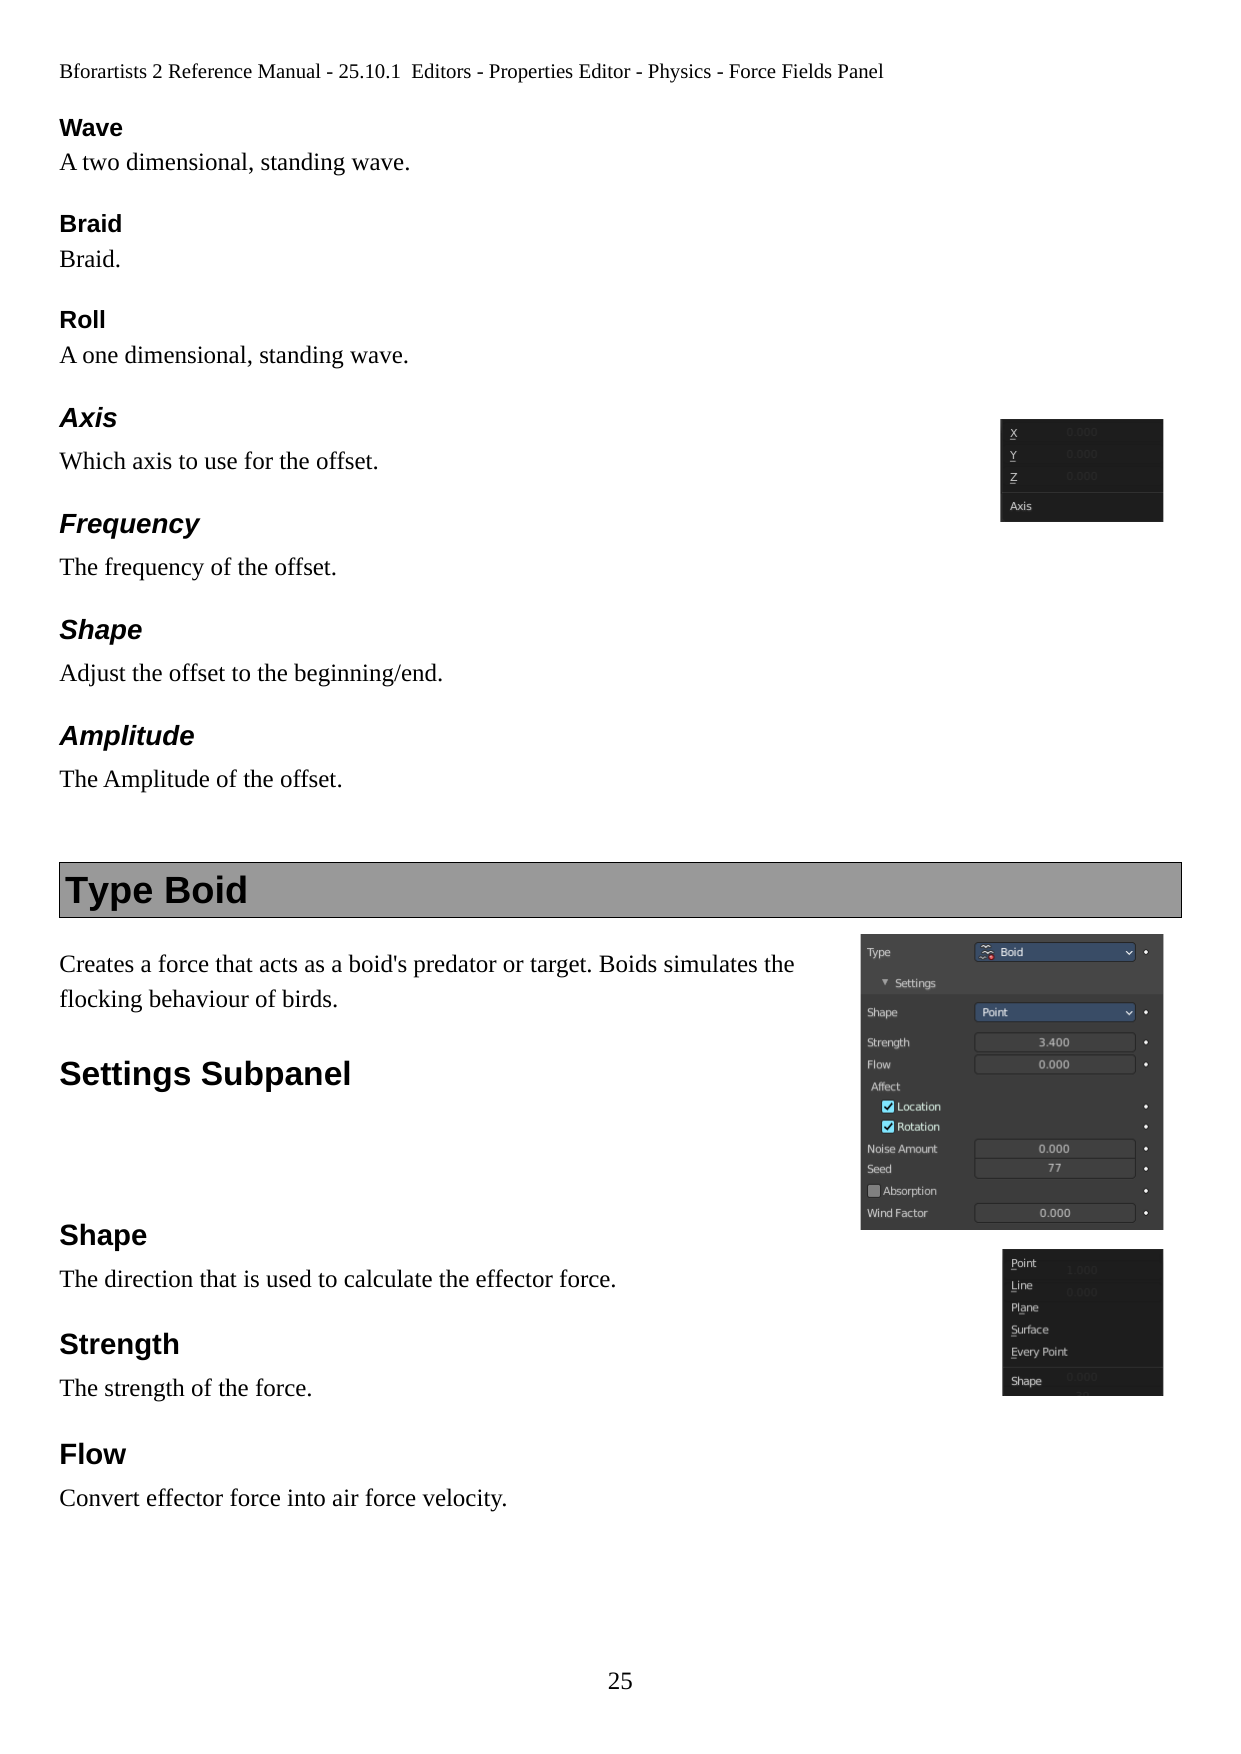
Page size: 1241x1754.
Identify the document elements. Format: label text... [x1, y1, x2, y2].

subtitle Roll [59, 305, 1181, 334]
text Creates a force that acts as a boid's predator or target. Boids simulates the flocking behaviour of birds. [59, 949, 860, 1012]
text The direction that is used to calculate the effector force. [59, 1264, 1002, 1292]
picture [1000, 419, 1164, 522]
text Which axis to use for the offset. [59, 446, 1000, 475]
subtitle Strength [59, 1327, 1002, 1361]
subtitle Flow [59, 1437, 1181, 1471]
subtitle Amplitude [59, 719, 1181, 751]
subtitle Shape [59, 613, 1181, 645]
text Adjust the offset to the beginning/end. [59, 658, 1181, 687]
picture [860, 934, 1164, 1230]
text The Amplitude of the offset. [59, 764, 1181, 793]
text The frequency of the offset. [59, 552, 1181, 581]
text A two dimensional, standing wave. [59, 147, 1181, 176]
subtitle Braid [59, 209, 1181, 237]
subtitle Axis [59, 402, 1181, 433]
subtitle Frequency [59, 508, 1181, 539]
text A one dimensional, standing wave. [59, 340, 1181, 369]
subtitle [1164, 1053, 1181, 1092]
subtitle Shape [59, 1217, 1181, 1251]
text Braid. [59, 244, 1181, 272]
subtitle [1164, 1327, 1181, 1361]
text Convert effector force into air force velocity. [59, 1483, 1181, 1512]
picture [1002, 1249, 1164, 1396]
table_header Type Boid [60, 863, 1181, 917]
text The strength of the force. [59, 1373, 1181, 1402]
subtitle Settings Subpanel [59, 1053, 860, 1092]
subtitle Wave [59, 113, 1181, 141]
